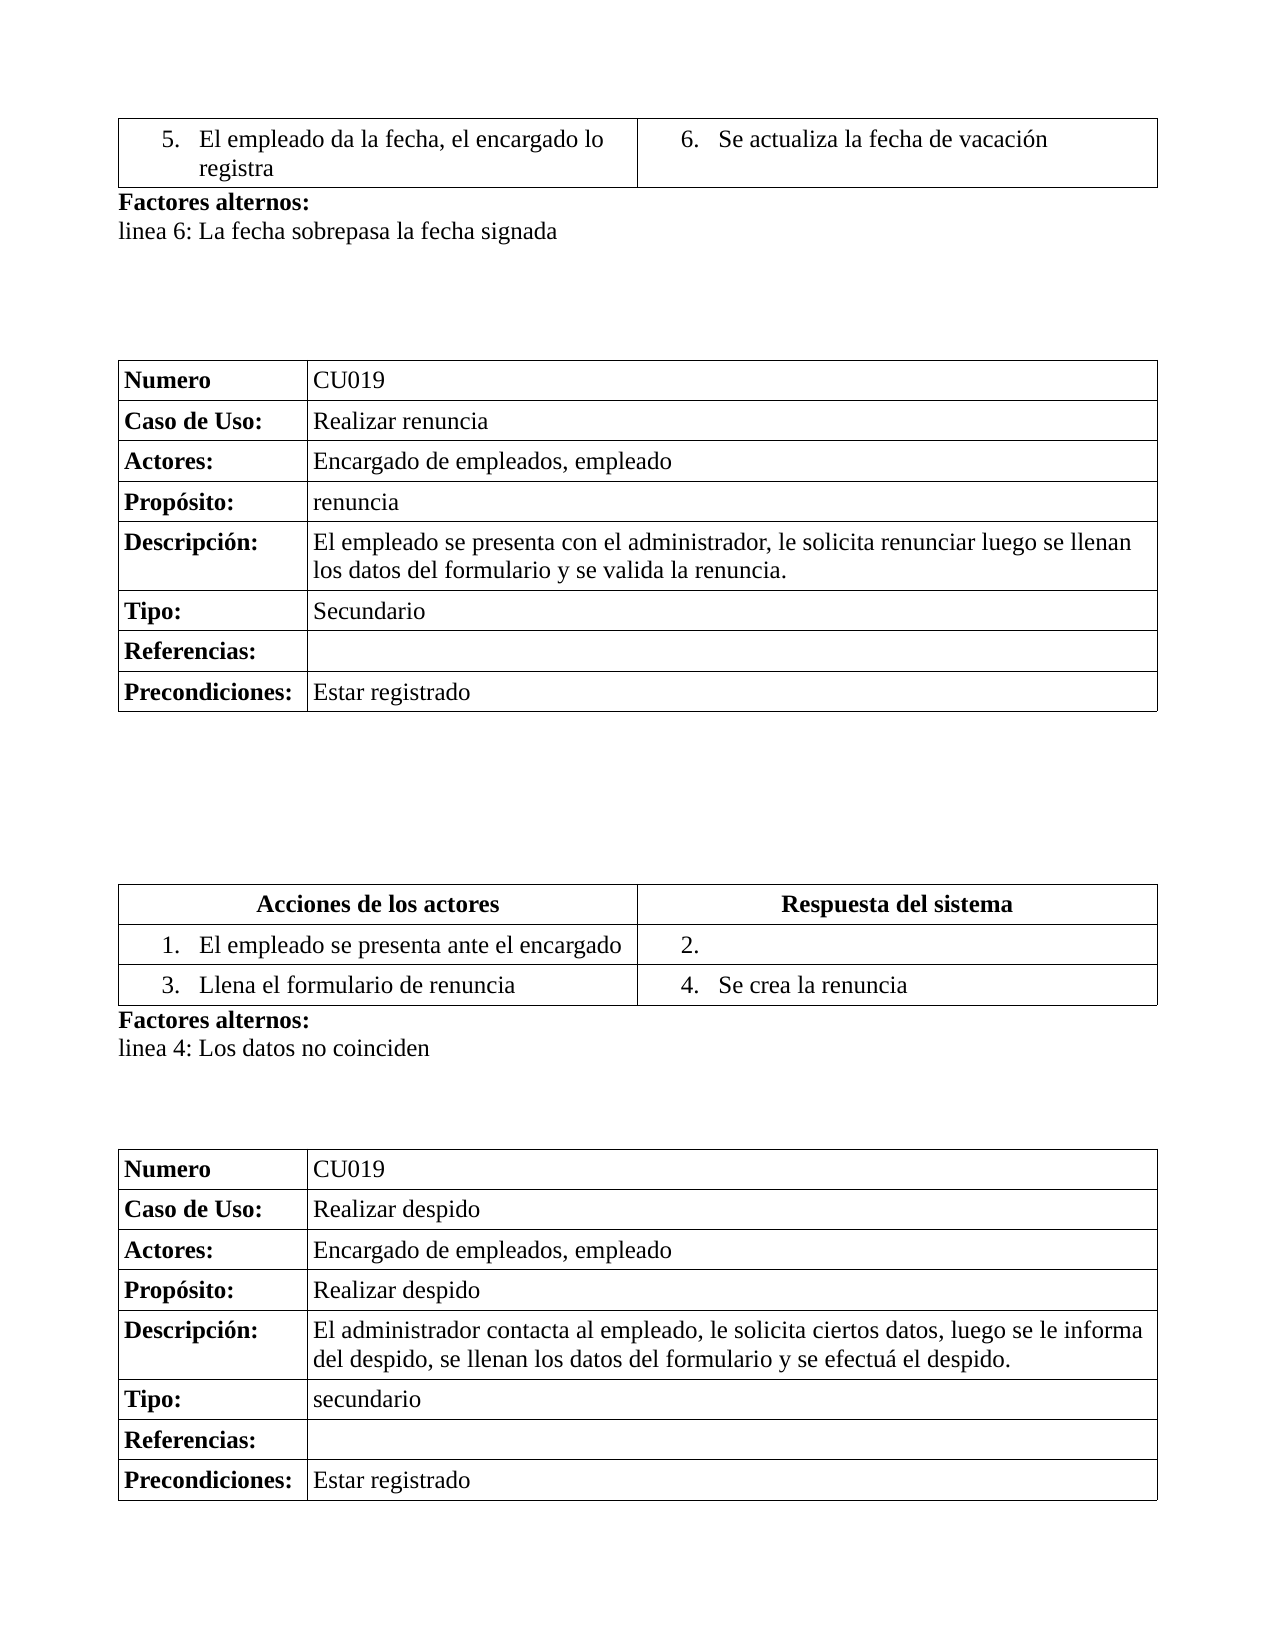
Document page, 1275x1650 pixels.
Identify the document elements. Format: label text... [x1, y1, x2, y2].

table_cell [638, 925, 1157, 964]
table_cell Tipo: [119, 591, 307, 630]
table_cell Descripción: [119, 1311, 307, 1379]
table_cell Estar registrado [308, 1460, 1157, 1500]
table_cell Estar registrado [308, 672, 1157, 711]
table_cell Llena el formulario de renuncia [119, 965, 637, 1004]
table_cell Propósito: [119, 1270, 307, 1310]
table_header Respuesta del sistema [638, 885, 1157, 924]
text linea 6: La fecha sobrepasa la fecha signada [118, 216, 1157, 245]
table_cell Precondiciones: [119, 1460, 307, 1500]
table_cell Realizar renuncia [308, 401, 1157, 440]
table_cell Se actualiza la fecha de vacación [638, 119, 1157, 187]
table_header CU019 [308, 361, 1157, 400]
table_cell Secundario [308, 591, 1157, 630]
table_cell Actores: [119, 441, 307, 481]
text Factores alternos: [118, 188, 1157, 216]
table_cell Realizar despido [308, 1190, 1157, 1229]
table_cell Actores: [119, 1230, 307, 1269]
table_cell Encargado de empleados, empleado [308, 1230, 1157, 1269]
text Factores alternos: [118, 1006, 1157, 1033]
table_cell El empleado da la fecha, el encargado lo registra [119, 119, 637, 187]
table_cell Tipo: [119, 1380, 307, 1419]
table_cell secundario [308, 1380, 1157, 1419]
table_cell Se crea la renuncia [638, 965, 1157, 1004]
table_header Numero [119, 1150, 307, 1189]
table_cell Referencias: [119, 1420, 307, 1459]
table_cell Encargado de empleados, empleado [308, 441, 1157, 481]
table_cell El empleado se presenta con el administrador, le solicita renunciar luego se llenan los datos del formulario y se valida la renuncia. [308, 522, 1157, 590]
table_cell [308, 631, 1157, 671]
table_cell Precondiciones: [119, 672, 307, 711]
table_header CU019 [308, 1150, 1157, 1189]
table_cell El empleado se presenta ante el encargado [119, 925, 637, 964]
table_cell Caso de Uso: [119, 401, 307, 440]
table_cell Referencias: [119, 631, 307, 671]
table_cell Caso de Uso: [119, 1190, 307, 1229]
table_header Acciones de los actores [119, 885, 637, 924]
table_cell Propósito: [119, 482, 307, 521]
table_cell Realizar despido [308, 1270, 1157, 1310]
table_cell Descripción: [119, 522, 307, 590]
text linea 4: Los datos no coinciden [118, 1033, 1157, 1062]
table_cell [308, 1420, 1157, 1459]
table_cell El administrador contacta al empleado, le solicita ciertos datos, luego se le informa del despido, se llenan los datos del formulario y se efectuá el despido. [308, 1311, 1157, 1379]
table_cell renuncia [308, 482, 1157, 521]
table_header Numero [119, 361, 307, 400]
